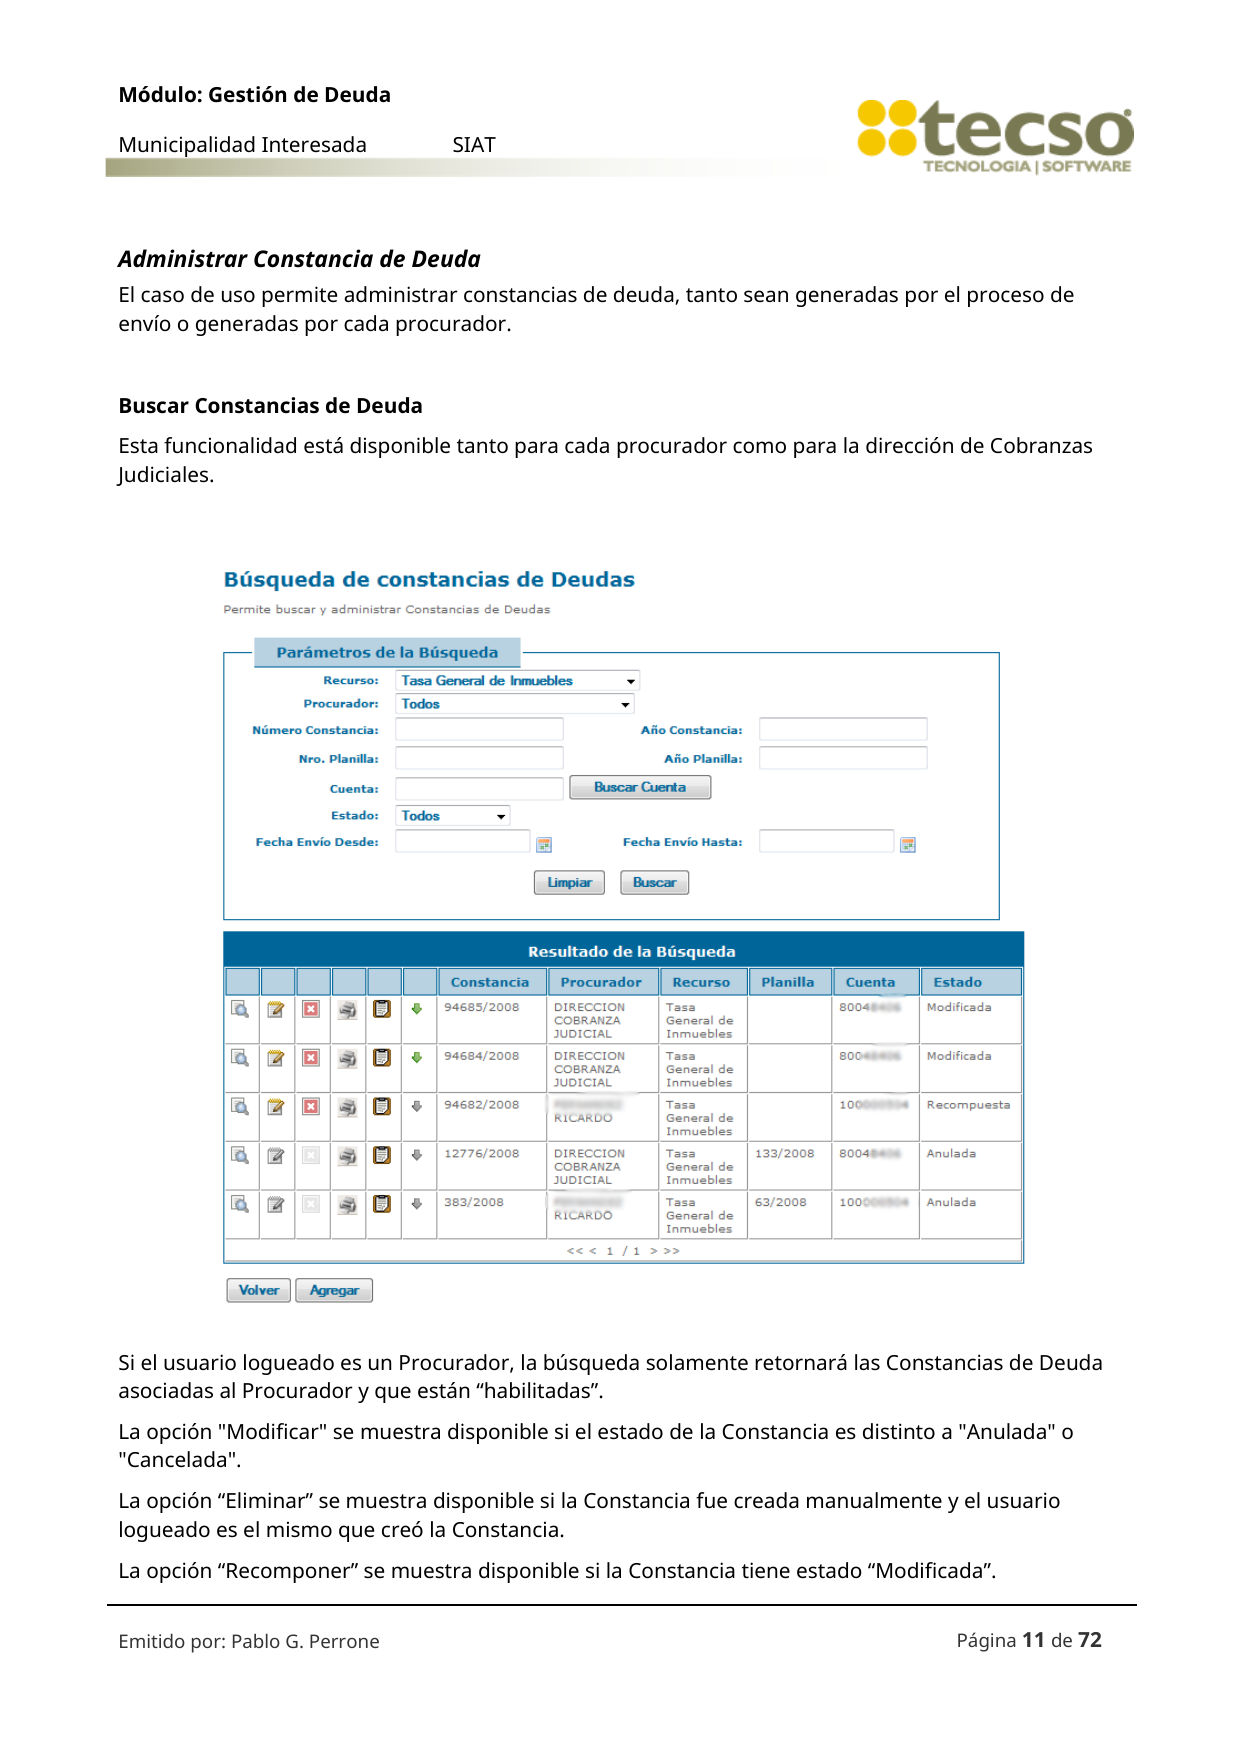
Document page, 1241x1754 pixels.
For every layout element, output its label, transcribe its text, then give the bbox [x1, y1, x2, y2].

text Buscar Constancias de Deuda [118, 391, 1122, 419]
subtitle Administrar Constancia de Deuda [118, 243, 1122, 274]
text Esta funcionalidad está disponible tanto para cada procurador como para la dirección de Cobranzas Judiciales. [118, 432, 1122, 488]
text La opción “Recomponer” se muestra disponible si la Constancia tiene estado “Modificada”. [118, 1556, 1122, 1584]
text El caso de uso permite administrar constancias de deuda, tanto sean generadas por el proceso de envío o generadas por cada procurador. [118, 280, 1122, 337]
picture [210, 559, 1030, 1307]
picture [105, 100, 1134, 177]
text La opción “Eliminar” se muestra disponible si la Constancia fue creada manualmente y el usuario logueado es el mismo que creó la Constancia. [118, 1487, 1122, 1543]
text Si el usuario logueado es un Procurador, la búsqueda solamente retornará las Constancias de Deuda asociadas al Procurador y que están “habilitadas”. [118, 1348, 1122, 1405]
text La opción "Modificar" se muestra disponible si el estado de la Constancia es distinto a "Anulada" o "Cancelada". [118, 1417, 1122, 1474]
